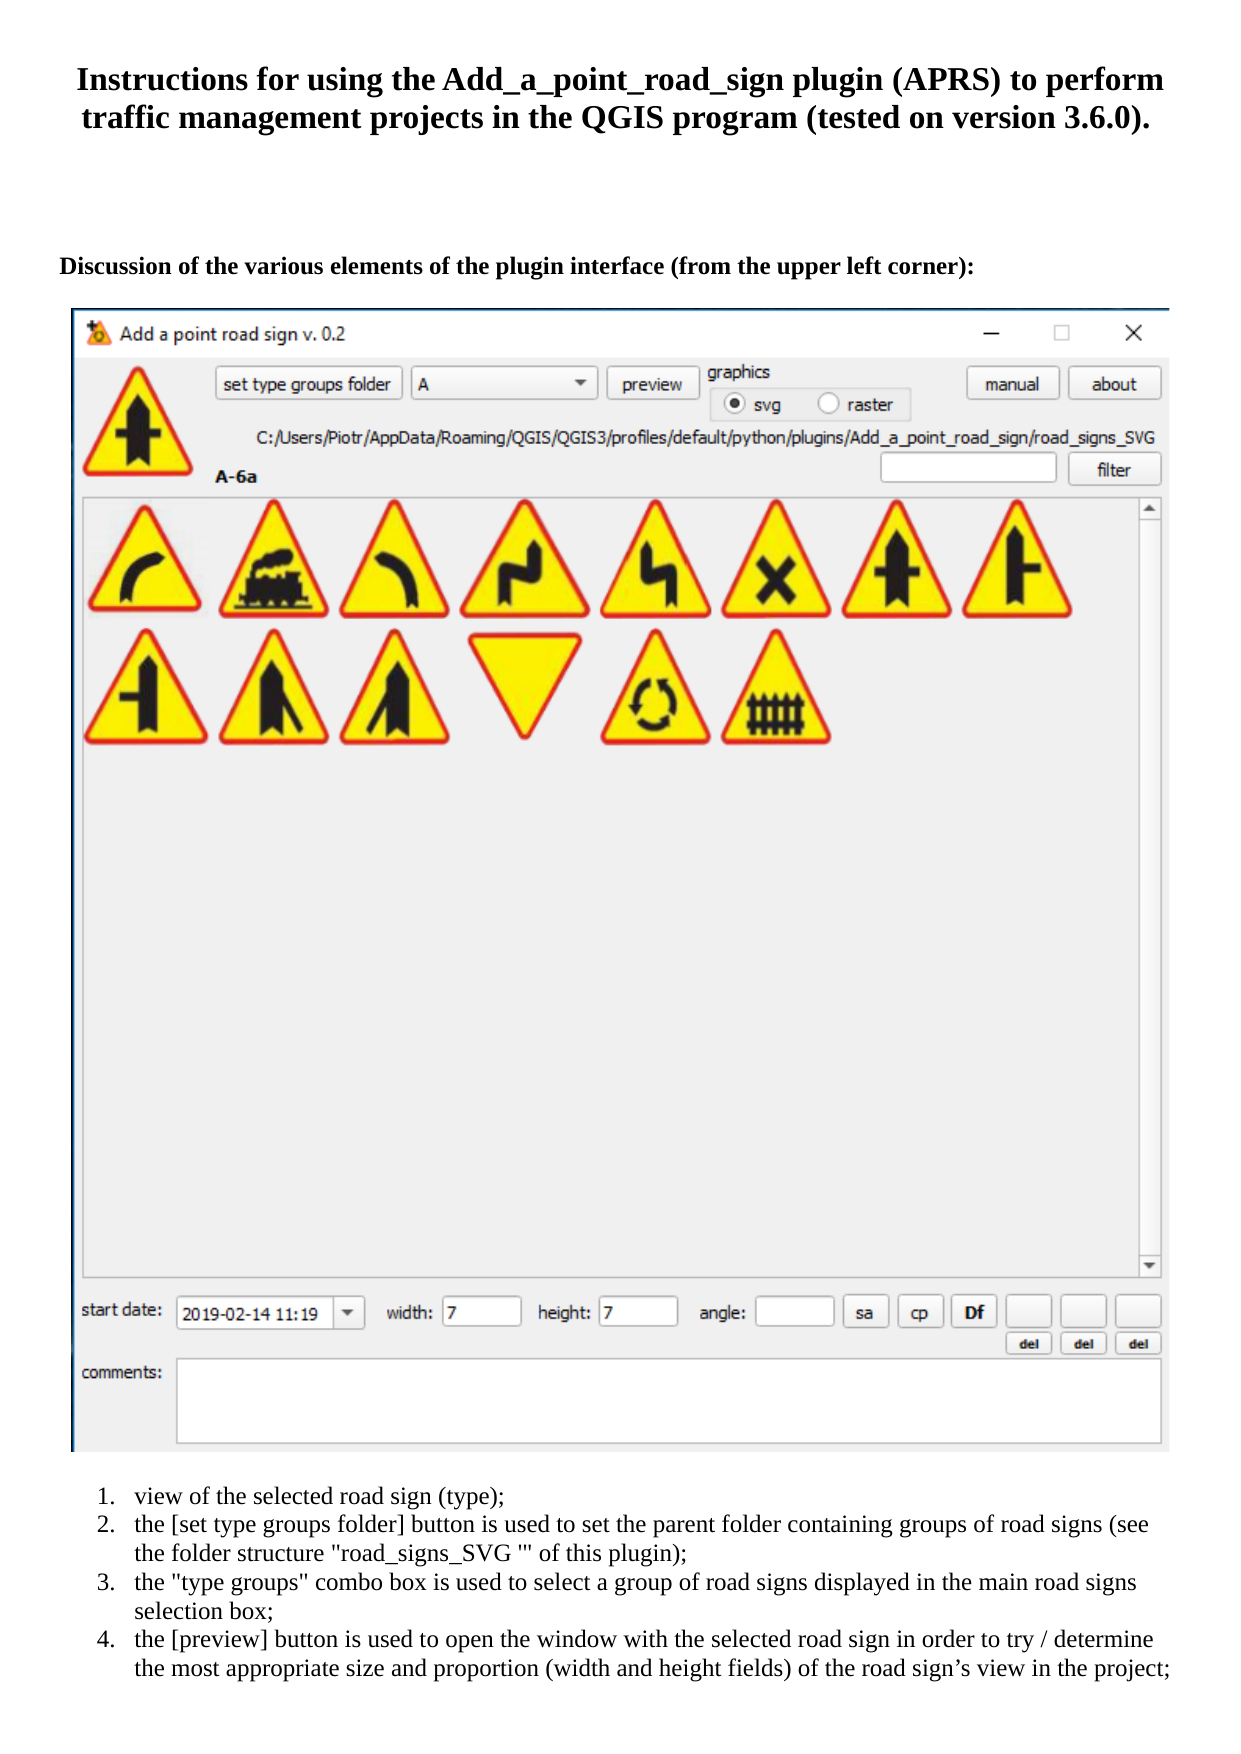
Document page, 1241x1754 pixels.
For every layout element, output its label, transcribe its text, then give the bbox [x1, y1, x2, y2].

list view of the selected road sign (type); [97, 1481, 1181, 1509]
list the [set type groups folder] button is used to set the parent folder containing groups of road signs (see the folder structure "road_signs_SVG '" of this plugin); [97, 1509, 1181, 1567]
picture [71, 308, 1170, 1452]
list the [preview] button is used to open the window with the selected road sign in order to try / determine the most appropriate size and proportion (width and height fields) of the road sign’s view in the project; [97, 1624, 1181, 1682]
text Instructions for using the Add_a_point_road_sign plugin (APRS) to perform traffic management projects in the QGIS program (tested on version 3.6.0). [59, 59, 1181, 136]
text Discussion of the various elements of the plugin interface (from the upper left corner): [59, 251, 1181, 279]
list the "type groups" combo box is used to select a group of road signs displayed in the main road signs selection box; [97, 1567, 1181, 1624]
